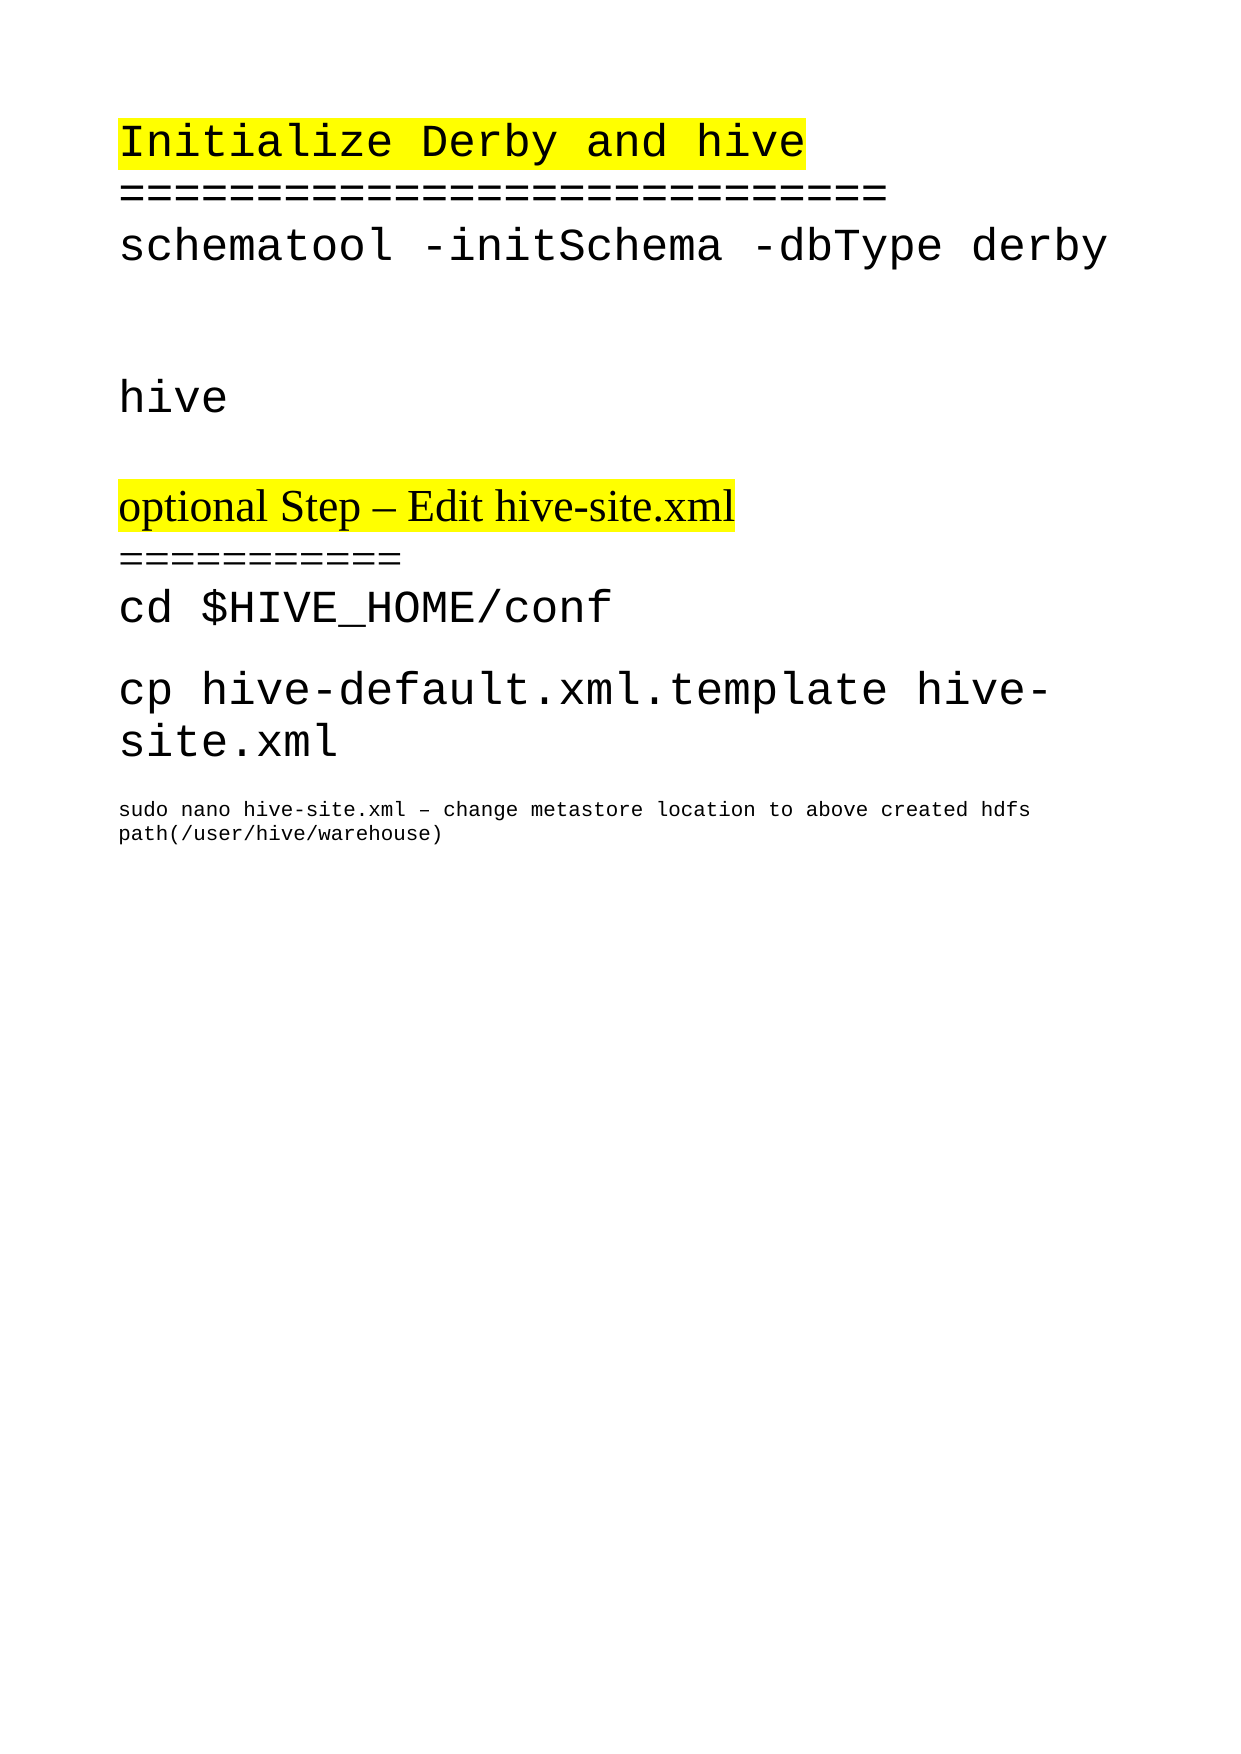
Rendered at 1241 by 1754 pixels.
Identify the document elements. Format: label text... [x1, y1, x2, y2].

text cd $HIVE_HOME/conf [118, 584, 1122, 636]
text hive [118, 374, 1122, 426]
text =========== [118, 532, 1122, 584]
text ============================ [118, 170, 1122, 222]
text Initialize Derby and hive [118, 118, 1122, 170]
text cp hive-default.xml.template hive-site.xml [118, 666, 1122, 770]
text sudo nano hive-site.xml – change metastore location to above created hdfs path(/user/hive/warehouse) [118, 799, 1122, 847]
text schematool -initSchema -dbType derby [118, 222, 1122, 274]
text optional Step – Edit hive-site.xml [118, 479, 1122, 532]
